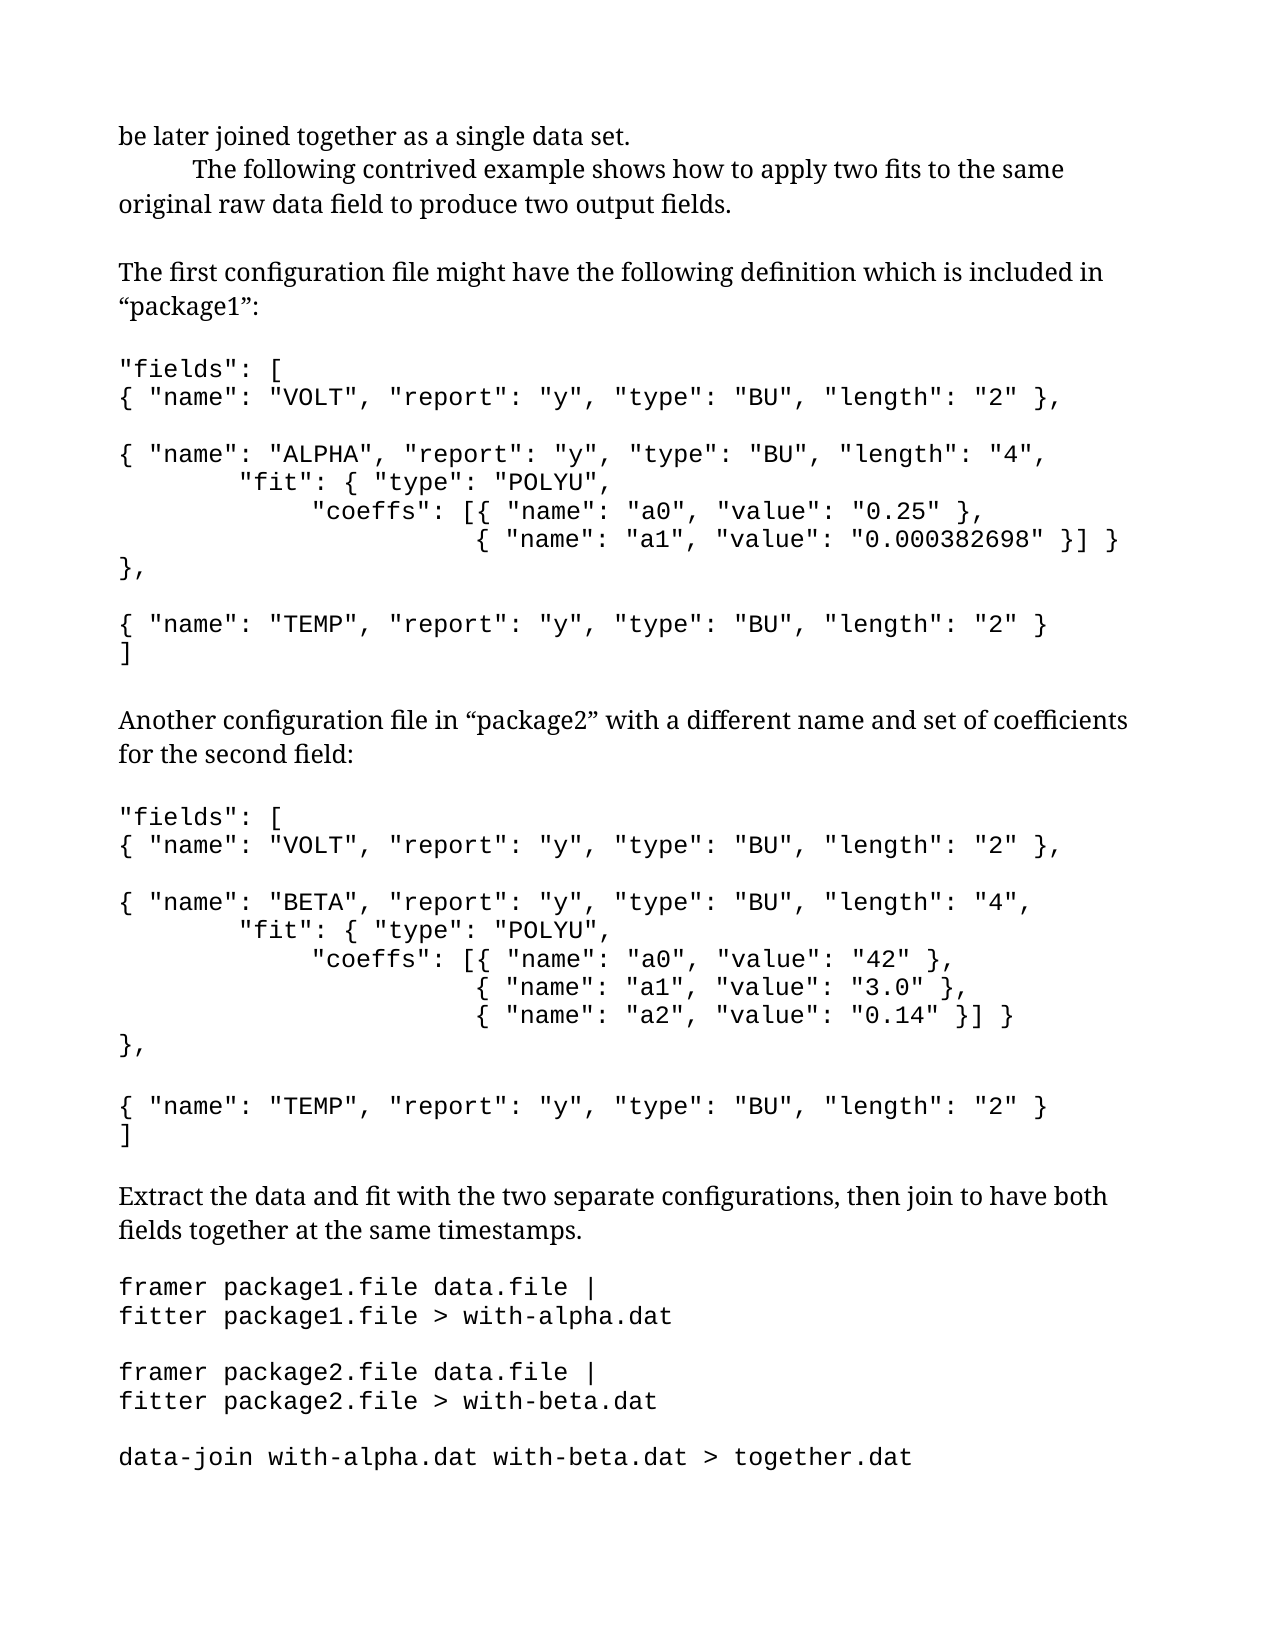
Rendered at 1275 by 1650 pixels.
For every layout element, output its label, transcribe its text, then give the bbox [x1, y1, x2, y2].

text }, [118, 555, 1157, 583]
text "fields": [ [118, 804, 1157, 833]
text { "name": "a1", "value": "0.000382698" }] } [118, 527, 1157, 555]
text data-join with-alpha.dat with-beta.dat > together.dat [118, 1445, 1157, 1473]
text be later joined together as a single data set. [118, 118, 1157, 152]
text fitter package2.file > with-beta.dat [118, 1388, 1157, 1417]
text framer package2.file data.file | [118, 1360, 1157, 1388]
text { "name": "a2", "value": "0.14" }] } [118, 1003, 1157, 1031]
text fitter package1.file > with-alpha.dat [118, 1303, 1157, 1332]
text ] [118, 640, 1157, 668]
text { "name": "BETA", "report": "y", "type": "BU", "length": "4", [118, 889, 1157, 918]
text "coeffs": [{ "name": "a0", "value": "42" }, [118, 946, 1157, 974]
text The following contrived example shows how to apply two fits to the same original raw data field to produce two output fields. [118, 152, 1157, 220]
text Another configuration file in “package2” with a different name and set of coefficients for the second field: [118, 702, 1157, 770]
text { "name": "VOLT", "report": "y", "type": "BU", "length": "2" }, [118, 833, 1157, 861]
text ] [118, 1122, 1157, 1150]
text The first configuration file might have the following definition which is included in “package1”: [118, 254, 1157, 322]
text Extract the data and fit with the two separate configurations, then join to have both fields together at the same timestamps. [118, 1178, 1157, 1247]
text { "name": "ALPHA", "report": "y", "type": "BU", "length": "4", [118, 442, 1157, 470]
text framer package1.file data.file | [118, 1275, 1157, 1303]
text { "name": "TEMP", "report": "y", "type": "BU", "length": "2" } [118, 612, 1157, 640]
text { "name": "TEMP", "report": "y", "type": "BU", "length": "2" } [118, 1093, 1157, 1122]
text "fit": { "type": "POLYU", [118, 918, 1157, 946]
text "fit": { "type": "POLYU", [118, 470, 1157, 498]
text }, [118, 1031, 1157, 1059]
text "fields": [ [118, 357, 1157, 385]
text { "name": "VOLT", "report": "y", "type": "BU", "length": "2" }, [118, 385, 1157, 413]
text { "name": "a1", "value": "3.0" }, [118, 974, 1157, 1003]
text "coeffs": [{ "name": "a0", "value": "0.25" }, [118, 498, 1157, 527]
